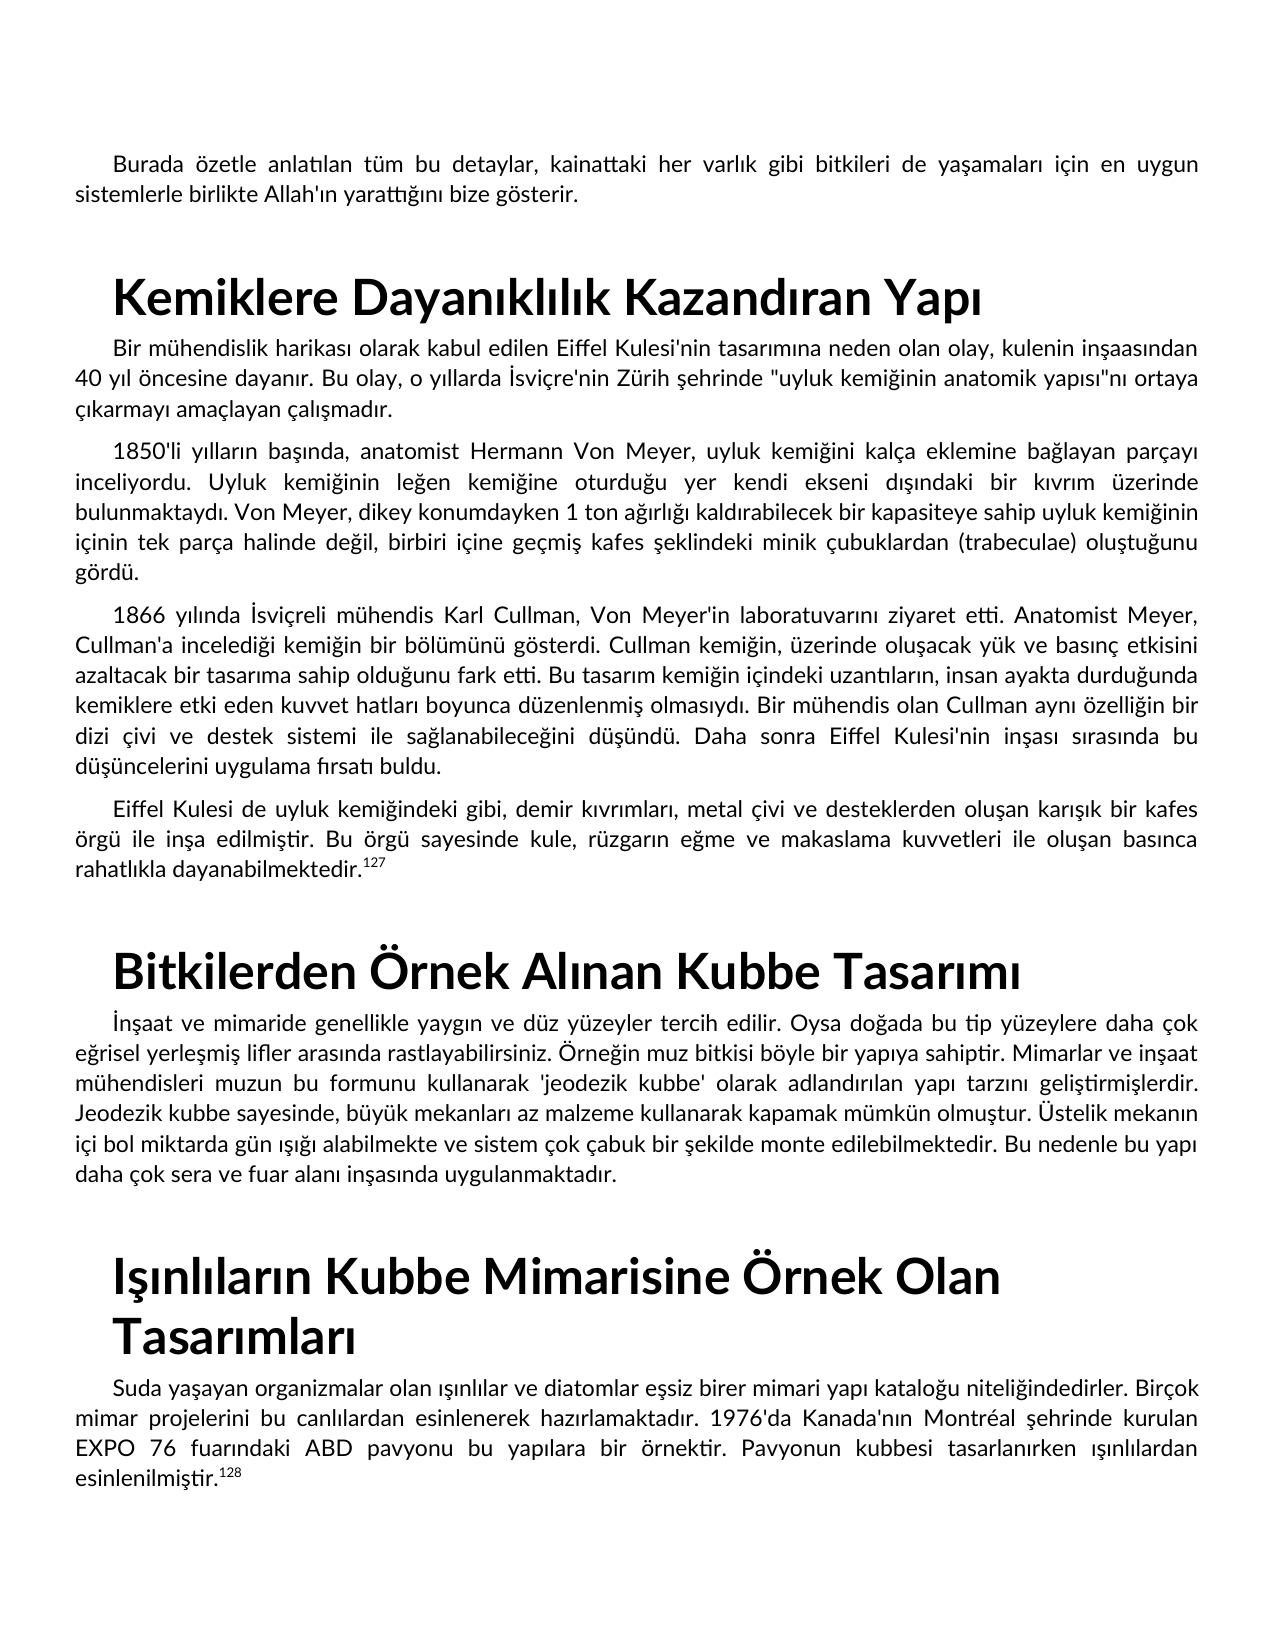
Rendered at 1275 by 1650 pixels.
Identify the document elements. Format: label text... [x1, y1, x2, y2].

subtitle Bitkilerden Örnek Alınan Kubbe Tasarımı [112, 940, 1200, 1000]
text Burada özetle anlatılan tüm bu detaylar, kainattaki her varlık gibi bitkileri de yaşamaları için en uygun sistemlerle birlikte Allah'ın yarattığını bize gösterir. [75, 150, 1200, 208]
text 1866 yılında İsviçreli mühendis Karl Cullman, Von Meyer'in laboratuvarını ziyaret etti. Anatomist Meyer, Cullman'a incelediği kemiğin bir bölümünü gösterdi. Cullman kemiğin, üzerinde oluşacak yük ve basınç etkisini azaltacak bir tasarıma sahip olduğunu fark etti. Bu tasarım kemiğin içindeki uzantıların, insan ayakta durduğunda kemiklere etki eden kuvvet hatları boyunca düzenlenmiş olmasıydı. Bir mühendis olan Cullman aynı özelliğin bir dizi çivi ve destek sistemi ile sağlanabileceğini düşündü. Daha sonra Eiffel Kulesi'nin inşası sırasında bu düşüncelerini uygulama fırsatı buldu. [75, 601, 1200, 779]
text İnşaat ve mimaride genellikle yaygın ve düz yüzeyler tercih edilir. Oysa doğada bu tip yüzeylere daha çok eğrisel yerleşmiş lifler arasında rastlayabilirsiniz. Örneğin muz bitkisi böyle bir yapıya sahiptir. Mimarlar ve inşaat mühendisleri muzun bu formunu kullanarak 'jeodezik kubbe' olarak adlandırılan yapı tarzını geliştirmişlerdir. Jeodezik kubbe sayesinde, büyük mekanları az malzeme kullanarak kapamak mümkün olmuştur. Üstelik mekanın içi bol miktarda gün ışığı alabilmekte ve sistem çok çabuk bir şekilde monte edilebilmektedir. Bu nedenle bu yapı daha çok sera ve fuar alanı inşasında uygulanmaktadır. [75, 1008, 1200, 1187]
text 1850'li yılların başında, anatomist Hermann Von Meyer, uyluk kemiğini kalça eklemine bağlayan parçayı inceliyordu. Uyluk kemiğinin leğen kemiğine oturduğu yer kendi ekseni dışındaki bir kıvrım üzerinde bulunmaktaydı. Von Meyer, dikey konumdayken 1 ton ağırlığı kaldırabilecek bir kapasiteye sahip uyluk kemiğinin içinin tek parça halinde değil, birbiri içine geçmiş kafes şeklindeki minik çubuklardan (trabeculae) oluştuğunu gördü. [75, 437, 1200, 585]
text Eiffel Kulesi de uyluk kemiğindeki gibi, demir kıvrımları, metal çivi ve desteklerden oluşan karışık bir kafes örgü ile inşa edilmiştir. Bu örgü sayesinde kule, rüzgarın eğme ve makaslama kuvvetleri ile oluşan basınca rahatlıkla dayanabilmektedir.127 [75, 794, 1200, 882]
subtitle Işınlıların Kubbe Mimarisine Örnek Olan Tasarımları [112, 1245, 1200, 1365]
text Bir mühendislik harikası olarak kabul edilen Eiffel Kulesi'nin tasarımına neden olan olay, kulenin inşaasından 40 yıl öncesine dayanır. Bu olay, o yıllarda İsviçre'nin Zürih şehrinde "uyluk kemiğinin anatomik yapısı"nı ortaya çıkarmayı amaçlayan çalışmadır. [75, 334, 1200, 422]
text Suda yaşayan organizmalar olan ışınlılar ve diatomlar eşsiz birer mimari yapı kataloğu niteliğindedirler. Birçok mimar projelerini bu canlılardan esinlenerek hazırlamaktadır. 1976'da Kanada'nın Montréal şehrinde kurulan EXPO 76 fuarındaki ABD pavyonu bu yapılara bir örnektir. Pavyonun kubbesi tasarlanırken ışınlılardan esinlenilmiştir.128 [75, 1373, 1200, 1491]
subtitle Kemiklere Dayanıklılık Kazandıran Yapı [112, 266, 1200, 326]
